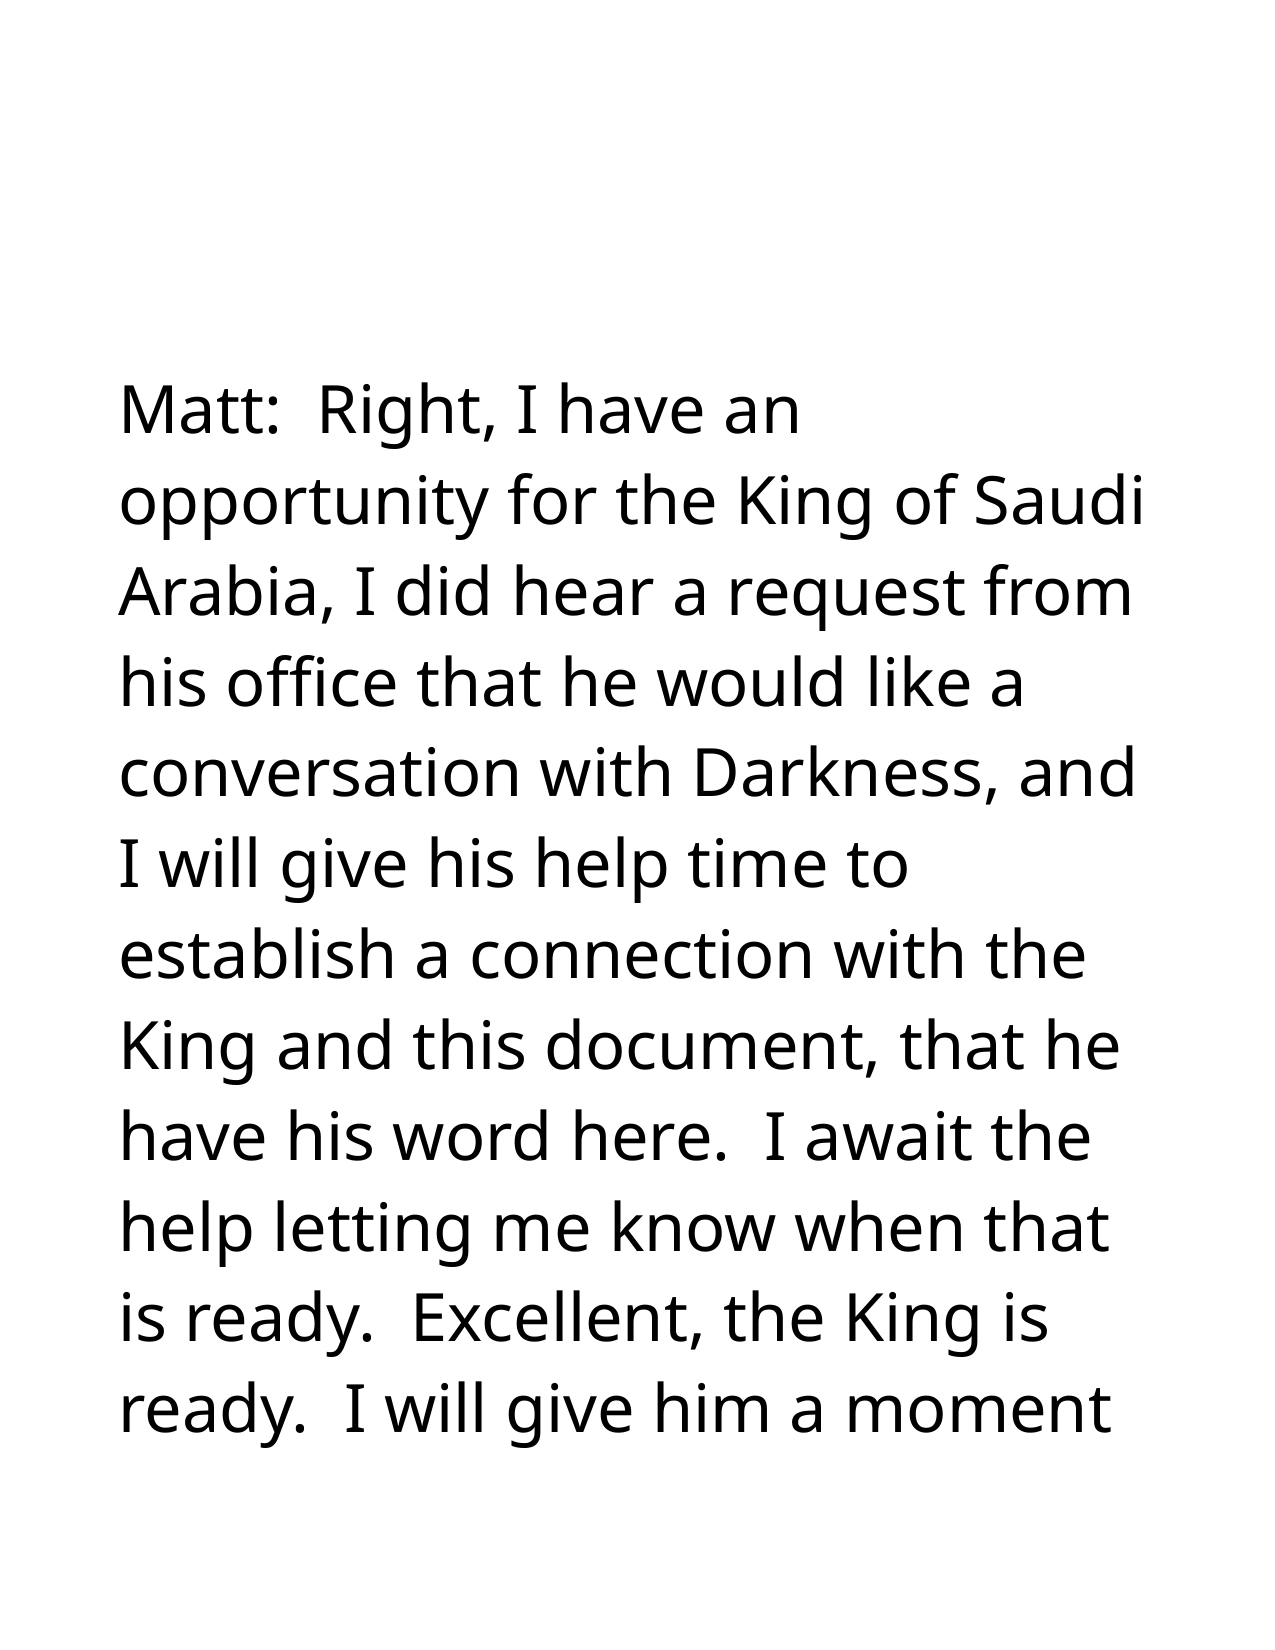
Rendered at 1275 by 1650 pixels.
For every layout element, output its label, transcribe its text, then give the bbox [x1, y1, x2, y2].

text Matt: Right, I have an opportunity for the King of Saudi Arabia, I did hear a request from his office that he would like a conversation with Darkness, and I will give his help time to establish a connection with the King and this document, that he have his word here. I await the help letting me know when that is ready. Excellent, the King is ready. I will give him a moment [118, 362, 1157, 1452]
